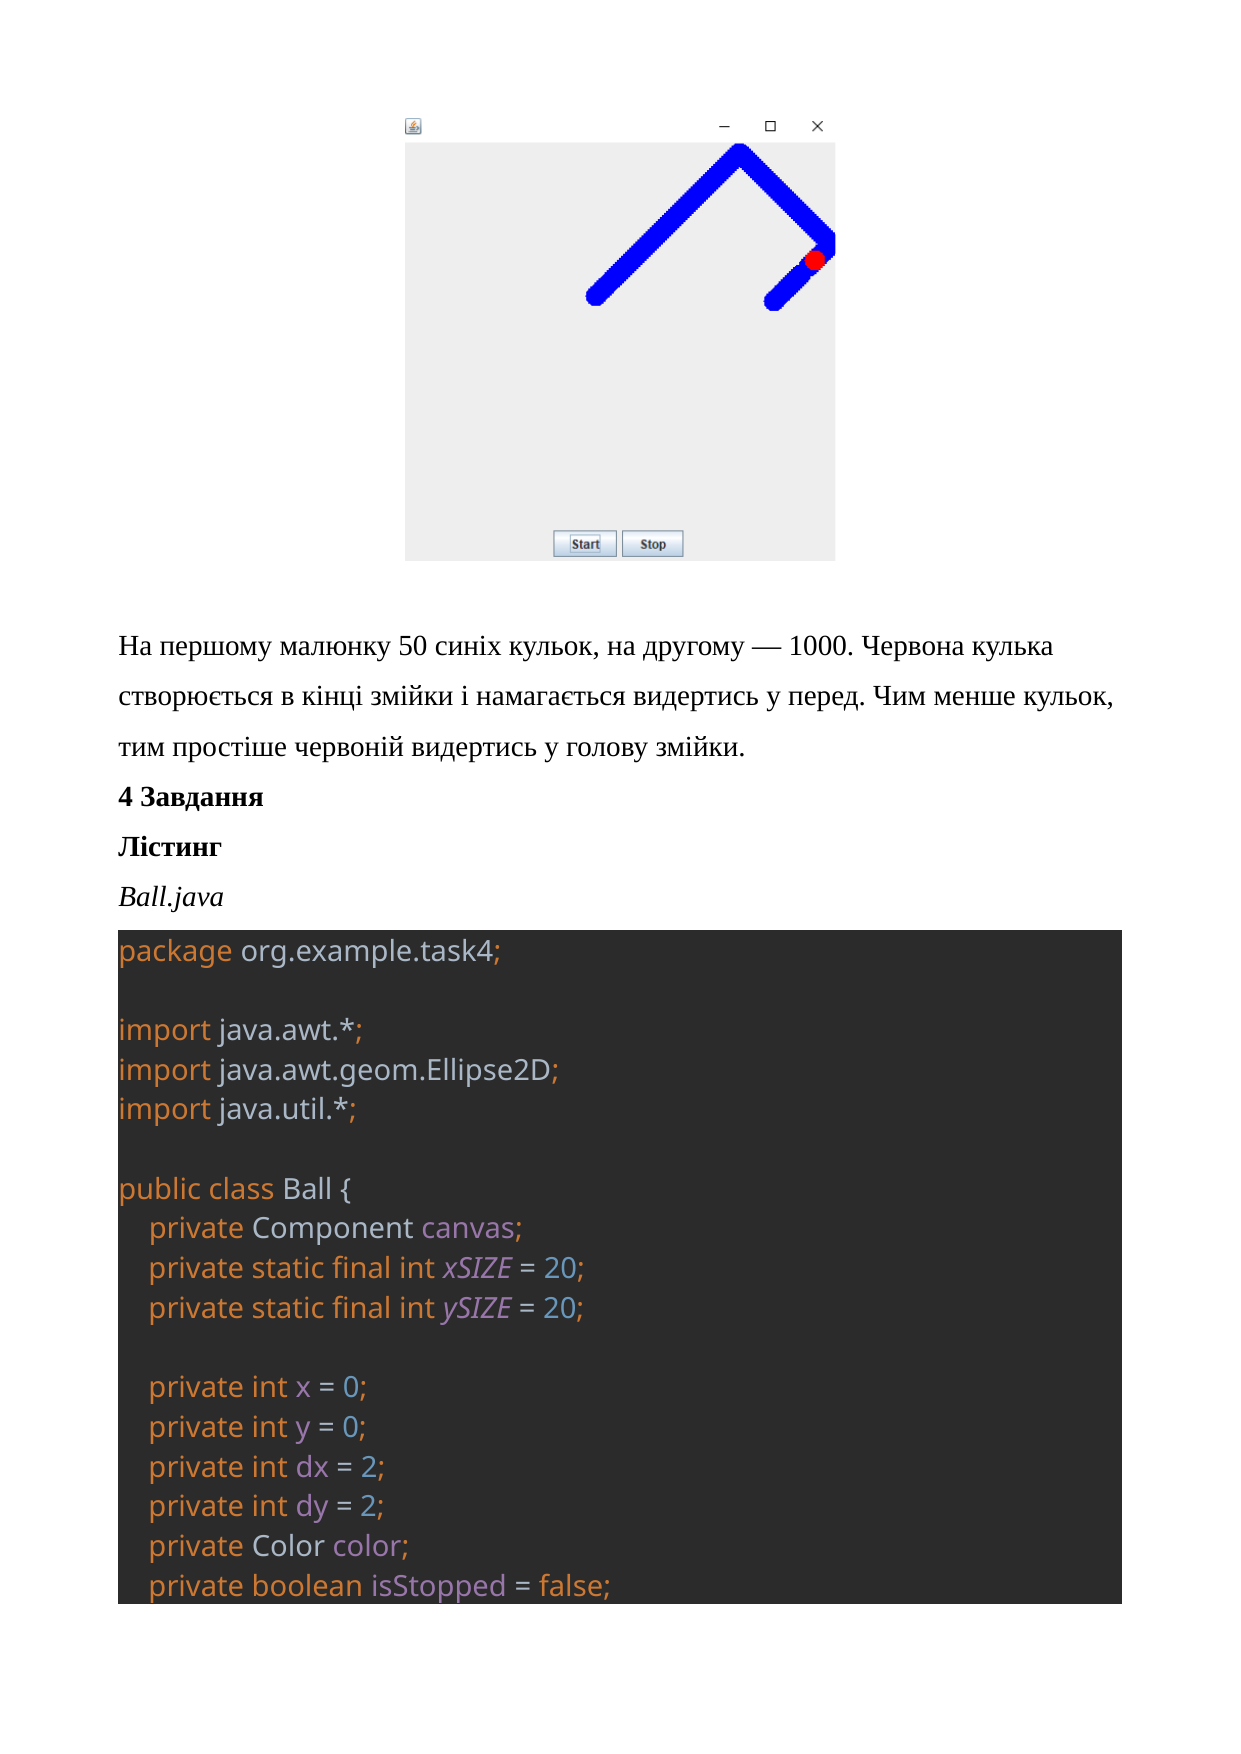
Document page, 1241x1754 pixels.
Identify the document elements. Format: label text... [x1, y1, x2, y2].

text package org.example.task4; import java.awt.*; import java.awt.geom.Ellipse2D; import java.util.*; public class Ball { private Component canvas; private static final int xSIZE = 20; private static final int ySIZE = 20; private int x = 0; private int y = 0; private int dx = 2; private int dy = 2; private Color color; private boolean isStopped = false; [118, 930, 1122, 1604]
text Ball.java [118, 879, 1122, 913]
picture [405, 118, 836, 561]
text 4 Завдання [118, 779, 1122, 812]
text Лістинг [118, 829, 1122, 863]
text На першому малюнку 50 синіх кульок, на другому — 1000. Червона кулька створюється в кінці змійки і намагається видертись у перед. Чим менше кульок, тим простіше червоній видертись у голову змійки. [118, 628, 1122, 762]
